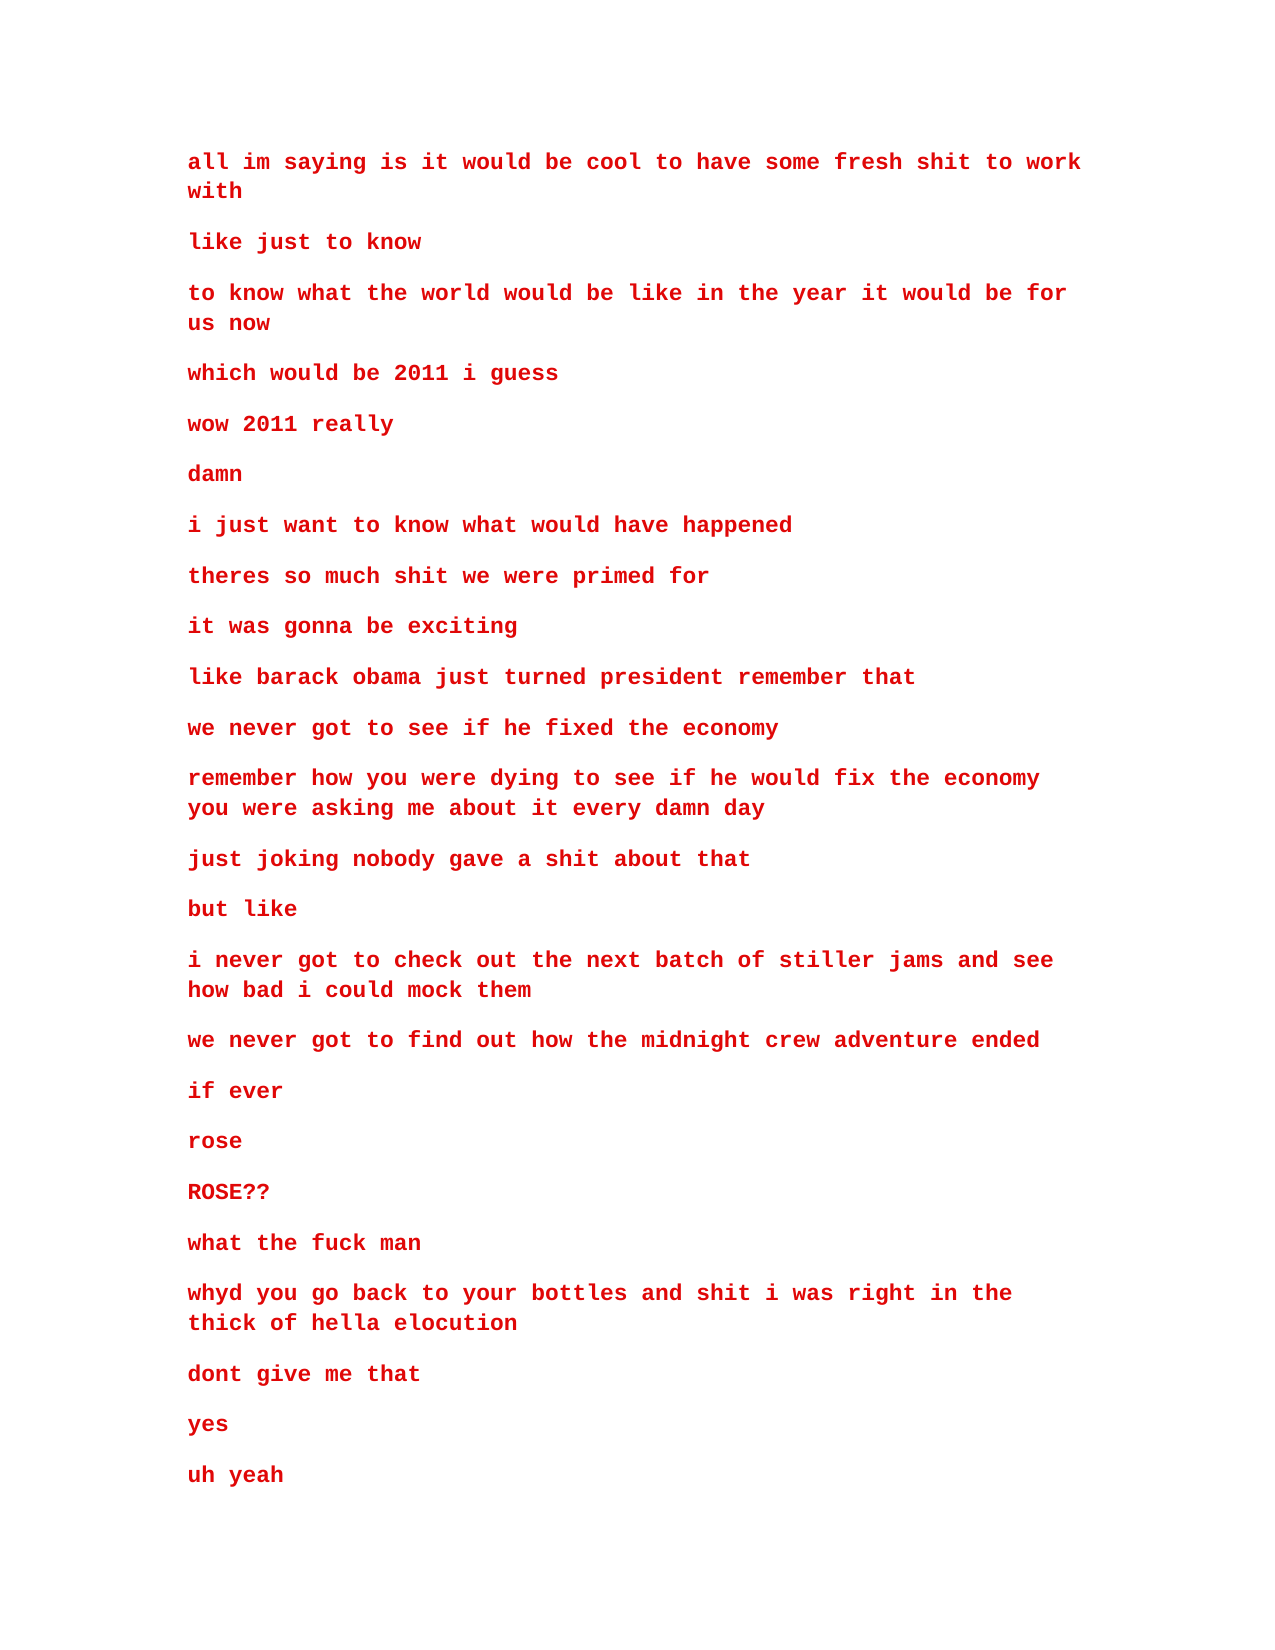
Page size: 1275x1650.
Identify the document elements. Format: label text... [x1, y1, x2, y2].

text what the fuck man [187, 1231, 1087, 1257]
text but like [187, 897, 1087, 923]
text i never got to check out the next batch of stiller jams and see how bad i could mock them [187, 948, 1087, 1004]
text whyd you go back to your bottles and shit i was right in the thick of hella elocution [187, 1282, 1087, 1337]
text i just want to know what would have happened [187, 513, 1087, 539]
text dont give me that [187, 1362, 1087, 1388]
text like just to know [187, 230, 1087, 256]
text just joking nobody gave a shit about that [187, 847, 1087, 873]
text remember how you were dying to see if he would fix the economy you were asking me about it every damn day [187, 766, 1087, 822]
text theres so much shit we were primed for [187, 564, 1087, 590]
text like barack obama just turned president remember that [187, 665, 1087, 691]
text we never got to see if he fixed the economy [187, 716, 1087, 742]
text damn [187, 463, 1087, 489]
text all im saying is it would be cool to have some fresh shit to work with [187, 150, 1087, 206]
text uh yeah [187, 1463, 1087, 1489]
text we never got to find out how the midnight crew adventure ended [187, 1028, 1087, 1054]
text ROSE?? [187, 1180, 1087, 1206]
text if ever [187, 1079, 1087, 1105]
text wow 2011 really [187, 412, 1087, 438]
text yes [187, 1413, 1087, 1439]
text rose [187, 1130, 1087, 1156]
text it was gonna be exciting [187, 614, 1087, 641]
text which would be 2011 i guess [187, 361, 1087, 387]
text to know what the world would be like in the year it would be for us now [187, 281, 1087, 337]
